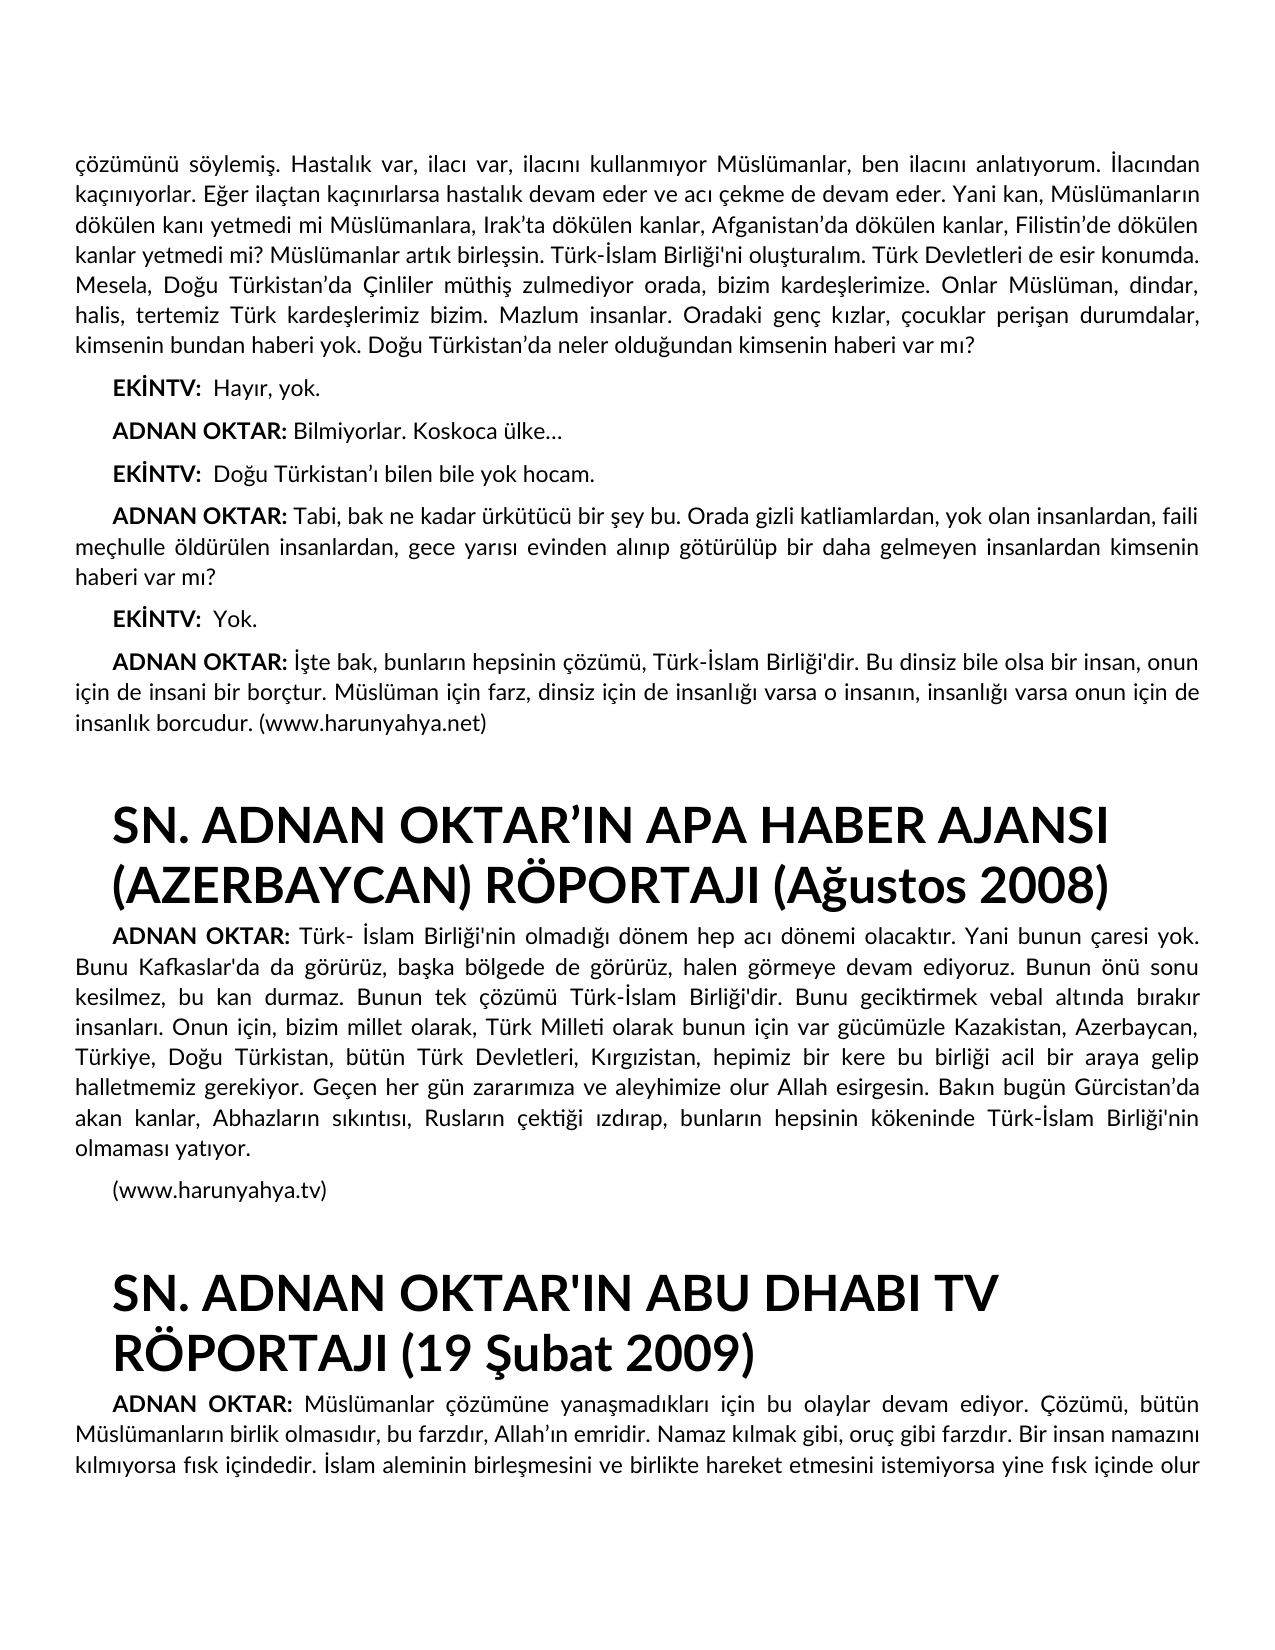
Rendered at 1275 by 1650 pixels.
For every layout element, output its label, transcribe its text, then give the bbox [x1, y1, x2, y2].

text ADNAN OKTAR: Müslümanlar çözümüne yanaşmadıkları için bu olaylar devam ediyor. Çözümü, bütün Müslümanların birlik olmasıdır, bu farzdır, Allah’ın emridir. Namaz kılmak gibi, oruç gibi farzdır. Bir insan namazını kılmıyorsa fısk içindedir. İslam aleminin birleşmesini ve birlikte hareket etmesini istemiyorsa yine fısk içinde olur [75, 1390, 1200, 1478]
text çözümünü söylemiş. Hastalık var, ilacı var, ilacını kullanmıyor Müslümanlar, ben ilacını anlatıyorum. İlacından kaçınıyorlar. Eğer ilaçtan kaçınırlarsa hastalık devam eder ve acı çekme de devam eder. Yani kan, Müslümanların dökülen kanı yetmedi mi Müslümanlara, Irak’ta dökülen kanlar, Afganistan’da dökülen kanlar, Filistin’de dökülen kanlar yetmedi mi? Müslümanlar artık birleşsin. Türk-İslam Birliği'ni oluşturalım. Türk Devletleri de esir konumda. Mesela, Doğu Türkistan’da Çinliler müthiş zulmediyor orada, bizim kardeşlerimize. Onlar Müslüman, dindar, halis, tertemiz Türk kardeşlerimiz bizim. Mazlum insanlar. Oradaki genç kızlar, çocuklar perişan durumdalar, kimsenin bundan haberi yok. Doğu Türkistan’da neler olduğundan kimsenin haberi var mı? [75, 150, 1200, 359]
text ADNAN OKTAR: Tabi, bak ne kadar ürkütücü bir şey bu. Orada gizli katliamlardan, yok olan insanlardan, faili meçhulle öldürülen insanlardan, gece yarısı evinden alınıp götürülüp bir daha gelmeyen insanlardan kimsenin haberi var mı? [75, 502, 1200, 590]
text EKİNTV: Hayır, yok. [75, 374, 1200, 401]
text ADNAN OKTAR: Türk- İslam Birliği'nin olmadığı dönem hep acı dönemi olacaktır. Yani bunun çaresi yok. Bunu Kafkaslar'da da görürüz, başka bölgede de görürüz, halen görmeye devam ediyoruz. Bunun önü sonu kesilmez, bu kan durmaz. Bunun tek çözümü Türk-İslam Birliği'dir. Bunu geciktirmek vebal altında bırakır insanları. Onun için, bizim millet olarak, Türk Milleti olarak bunun için var gücümüzle Kazakistan, Azerbaycan, Türkiye, Doğu Türkistan, bütün Türk Devletleri, Kırgızistan, hepimiz bir kere bu birliği acil bir araya gelip halletmemiz gerekiyor. Geçen her gün zararımıza ve aleyhimize olur Allah esirgesin. Bakın bugün Gürcistan’da akan kanlar, Abhazların sıkıntısı, Rusların çektiği ızdırap, bunların hepsinin kökeninde Türk-İslam Birliği'nin olmaması yatıyor. [75, 922, 1200, 1161]
subtitle SN. ADNAN OKTAR'IN ABU DHABI TV RÖPORTAJI (19 Şubat 2009) [112, 1262, 1200, 1382]
text EKİNTV: Doğu Türkistan’ı bilen bile yok hocam. [75, 459, 1200, 487]
text (www.harunyahya.tv) [75, 1176, 1200, 1204]
text ADNAN OKTAR: Bilmiyorlar. Koskoca ülke… [75, 417, 1200, 444]
text EKİNTV: Yok. [75, 605, 1200, 633]
subtitle SN. ADNAN OKTAR’IN APA HABER AJANSI (AZERBAYCAN) RÖPORTAJI (Ağustos 2008) [112, 794, 1200, 914]
text ADNAN OKTAR: İşte bak, bunların hepsinin çözümü, Türk-İslam Birliği'dir. Bu dinsiz bile olsa bir insan, onun için de insani bir borçtur. Müslüman için farz, dinsiz için de insanlığı varsa o insanın, insanlığı varsa onun için de insanlık borcudur. (www.harunyahya.net) [75, 648, 1200, 736]
